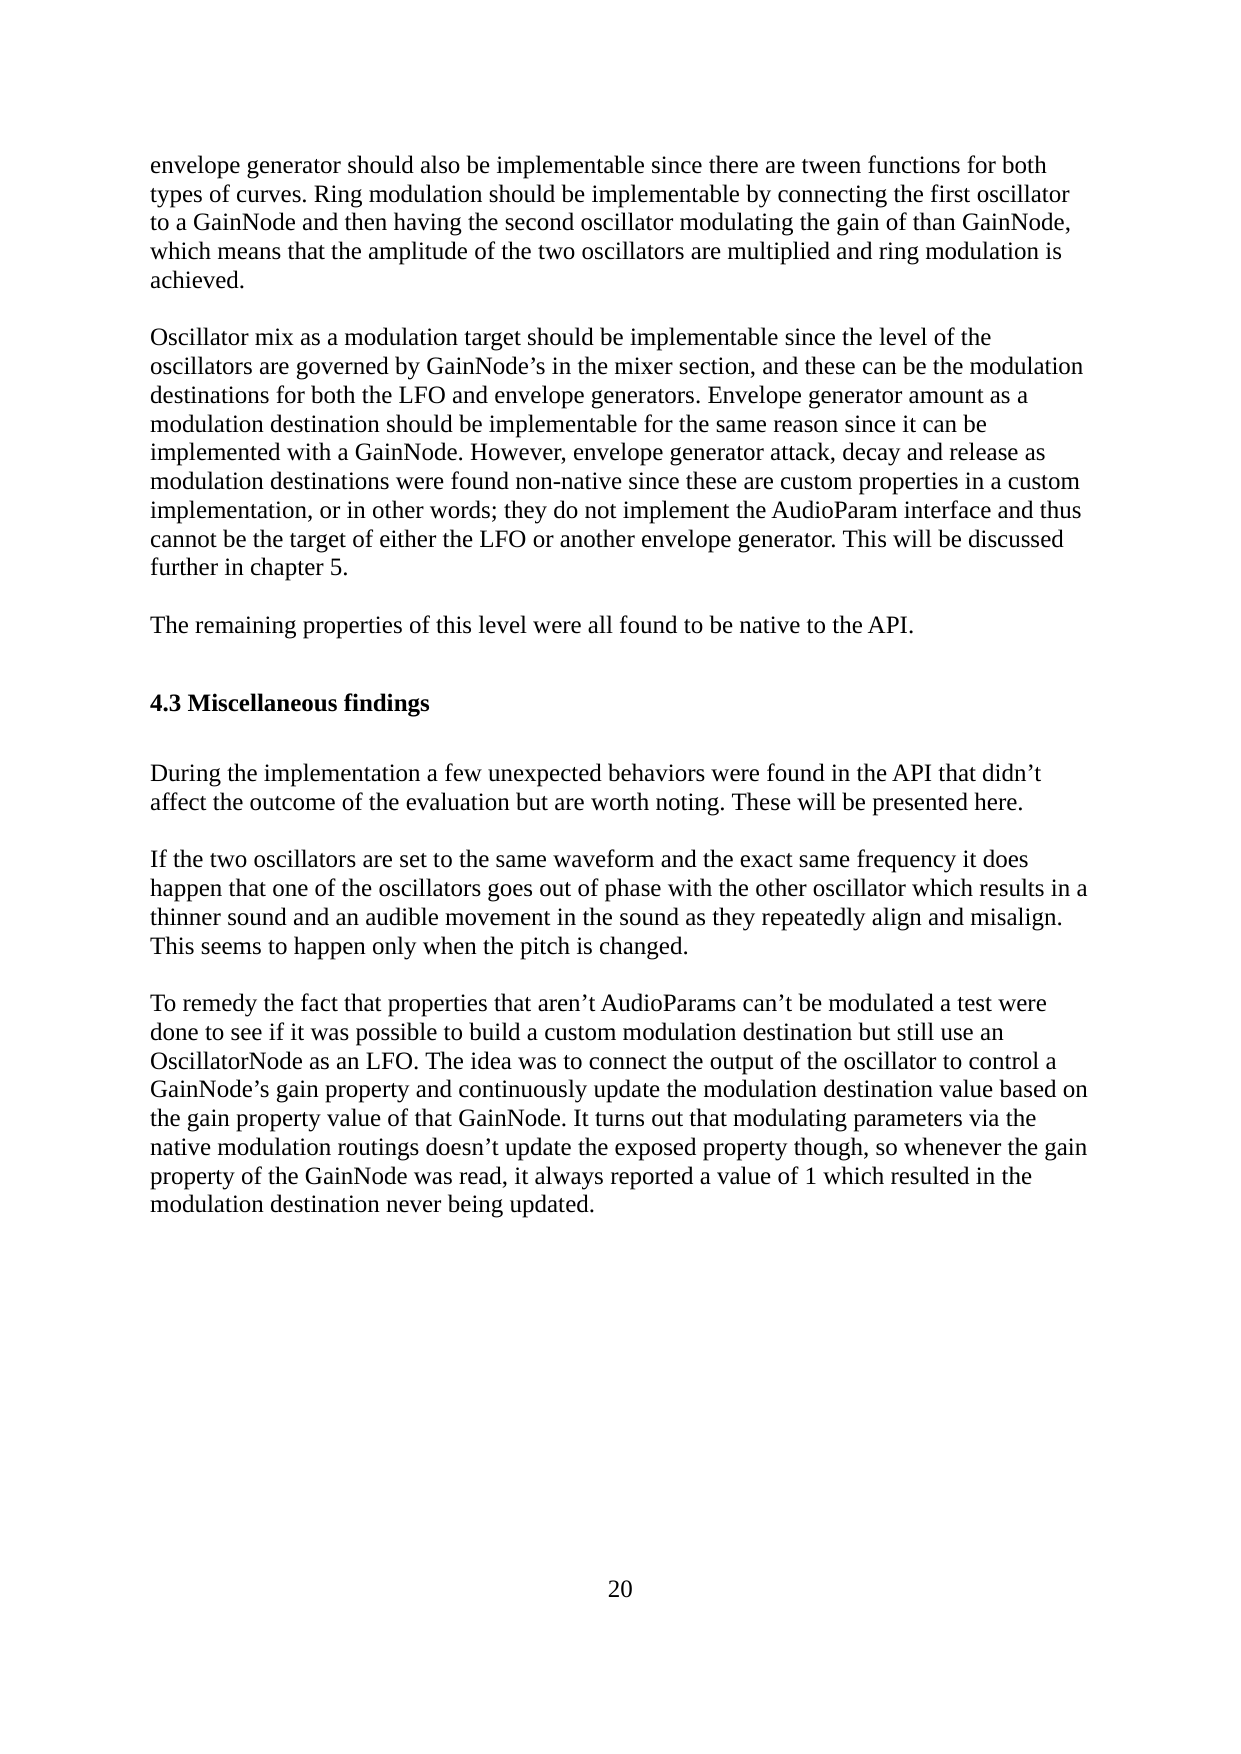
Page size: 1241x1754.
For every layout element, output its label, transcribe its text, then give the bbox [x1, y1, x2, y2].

subtitle 4.3 Miscellaneous findings [150, 688, 1090, 717]
text envelope generator should also be implementable since there are tween functions for both types of curves. Ring modulation should be implementable by connecting the first oscillator to a GainNode and then having the second oscillator modulating the gain of than GainNode, which means that the amplitude of the two oscillators are multiplied and ring modulation is achieved. [150, 150, 1090, 294]
text To remedy the fact that properties that aren’t AudioParams can’t be modulated a test were done to see if it was possible to build a custom modulation destination but still use an OscillatorNode as an LFO. The idea was to connect the output of the oscillator to control a GainNode’s gain property and continuously update the modulation destination value based on the gain property value of that GainNode. It turns out that modulating parameters via the native modulation routings doesn’t update the exposed property though, so whenever the gain property of the GainNode was read, it always reported a value of 1 which resulted in the modulation destination never being updated. [150, 988, 1090, 1218]
text The remaining properties of this level were all found to be native to the API. [150, 610, 1090, 639]
text Oscillator mix as a modulation target should be implementable since the level of the oscillators are governed by GainNode’s in the mixer section, and these can be the modulation destinations for both the LFO and envelope generators. Envelope generator amount as a modulation destination should be implementable for the same reason since it can be implemented with a GainNode. However, envelope generator attack, decay and release as modulation destinations were found non-native since these are custom properties in a custom implementation, or in other words; they do not implement the AudioParam interface and thus cannot be the target of either the LFO or another envelope generator. This will be discussed further in chapter 5. [150, 322, 1090, 581]
text If the two oscillators are set to the same waveform and the exact same frequency it does happen that one of the oscillators goes out of phase with the other oscillator which results in a thinner sound and an audible movement in the sound as they repeatedly align and misalign. This seems to happen only when the pitch is changed. [150, 844, 1090, 959]
text During the implementation a few unexpected behaviors were found in the API that didn’t affect the outcome of the evaluation but are worth noting. These will be presented here. [150, 758, 1090, 816]
